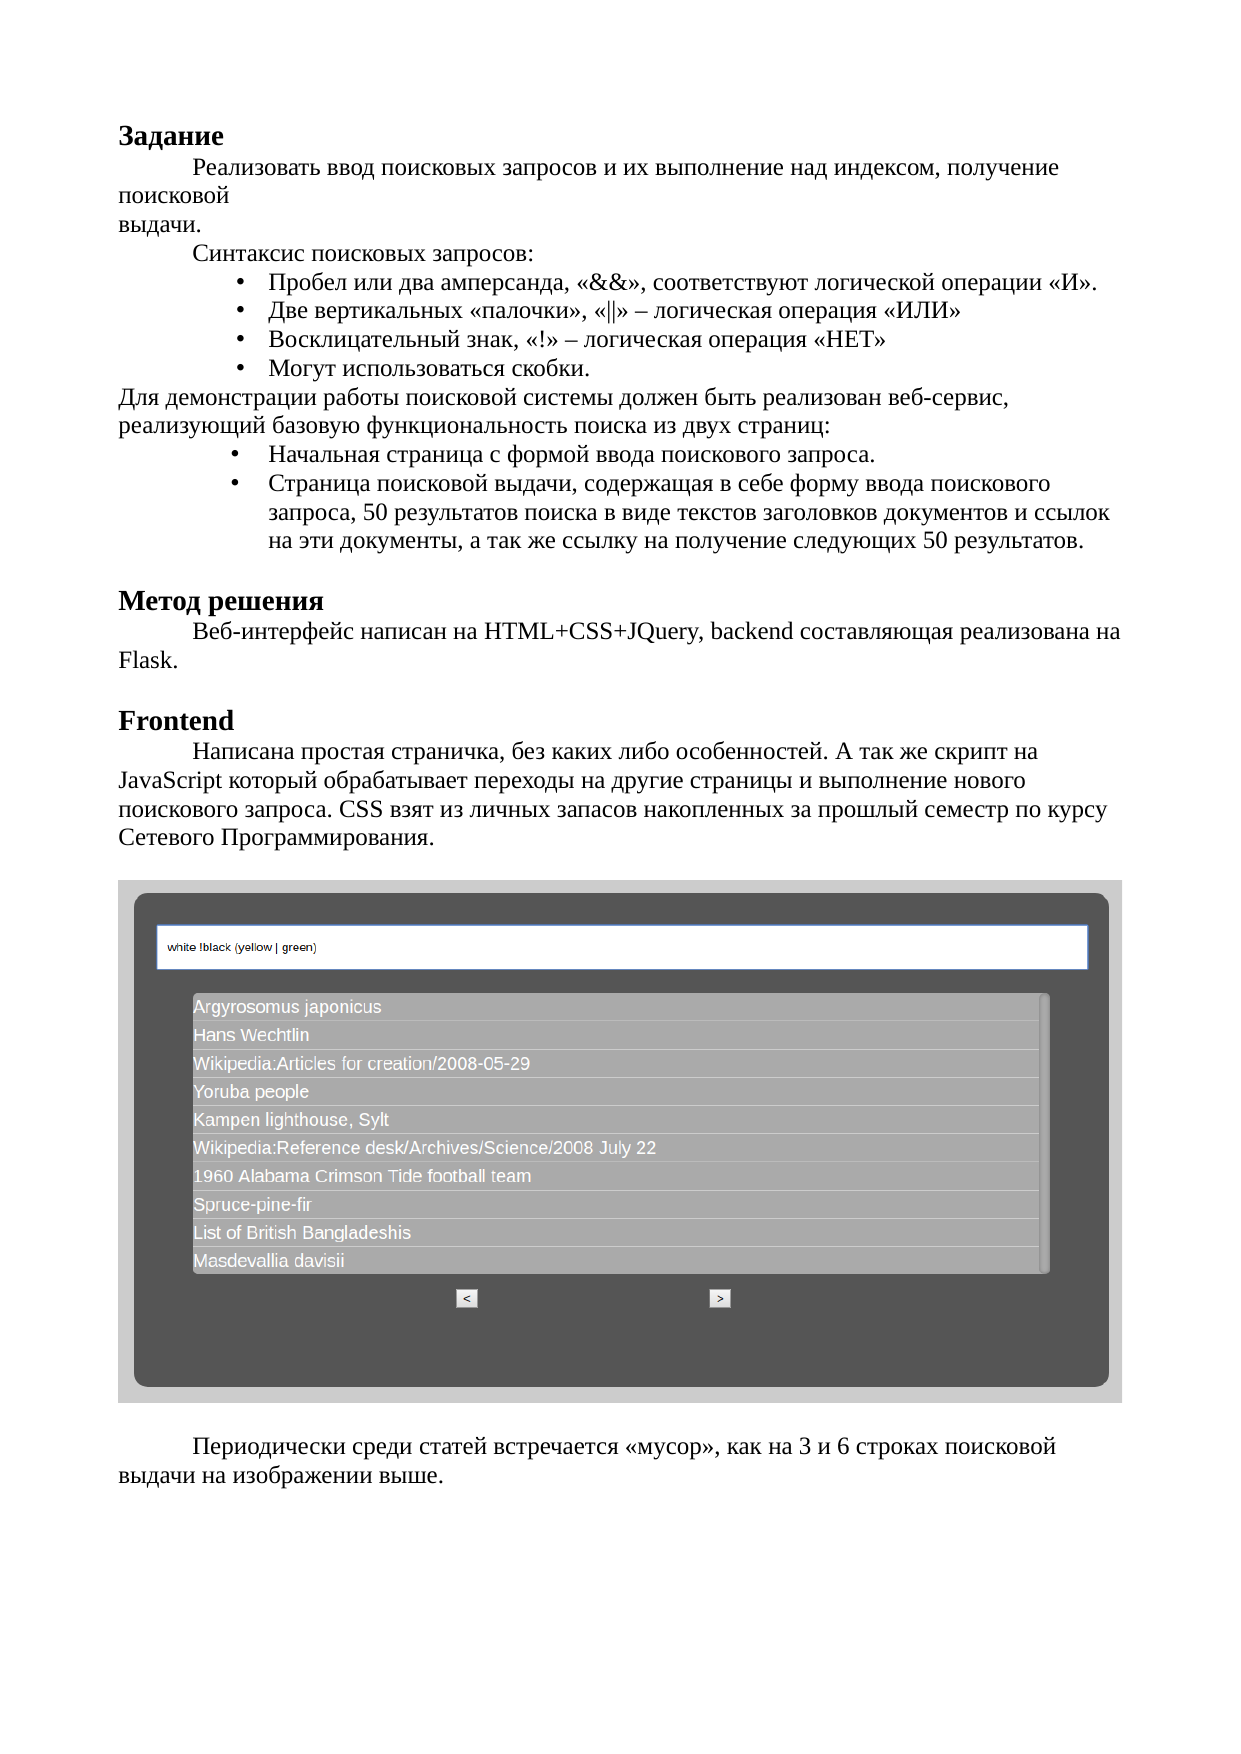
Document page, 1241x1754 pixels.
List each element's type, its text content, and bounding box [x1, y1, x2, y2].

text Реализовать ввод поисковых запросов и их выполнение над индексом, получение поисковой [118, 152, 1122, 209]
text Написана простая страничка, без каких либо особенностей. А так же скрипт на JavaScript который обрабатывает переходы на другие страницы и выполнение нового поискового запроса. CSS взят из личных запасов накопленных за прошлый семестр по курсу Сетевого Программирования. [118, 736, 1122, 851]
text Синтаксис поисковых запросов: [118, 238, 1122, 267]
picture [118, 880, 1123, 1403]
text Веб-интерфейс написан на HTML+CSS+JQuery, backend составляющая реализована на Flask. [118, 616, 1122, 674]
list Могут использоваться скобки. [236, 353, 1122, 382]
text Для демонстрации работы поисковой системы должен быть реализован веб-сервис, [118, 382, 1122, 410]
text реализующий базовую функциональность поиска из двух страниц: [118, 410, 1122, 439]
list Восклицательный знак, «!» – логическая операция «НЕТ» [236, 324, 1122, 353]
list Страница поисковой выдачи, содержащая в себе форму ввода поискового запроса, 50 результатов поиска в виде текстов заголовков документов и ссылок на эти документы, а так же ссылку на получение следующих 50 результатов. [231, 468, 1122, 554]
list Начальная страница с формой ввода поискового запроса. [231, 439, 1122, 468]
text Периодически среди статей встречается «мусор», как на 3 и 6 строках поисковой выдачи на изображении выше. [118, 1431, 1122, 1488]
text Frontend [118, 703, 1122, 736]
text Задание [118, 118, 1122, 152]
text выдачи. [118, 209, 1122, 238]
list Пробел или два амперсанда, «&&», соответствуют логической операции «И». [236, 267, 1122, 295]
text Метод решения [118, 583, 1122, 616]
list Две вертикальных «палочки», «||» – логическая операция «ИЛИ» [236, 295, 1122, 324]
